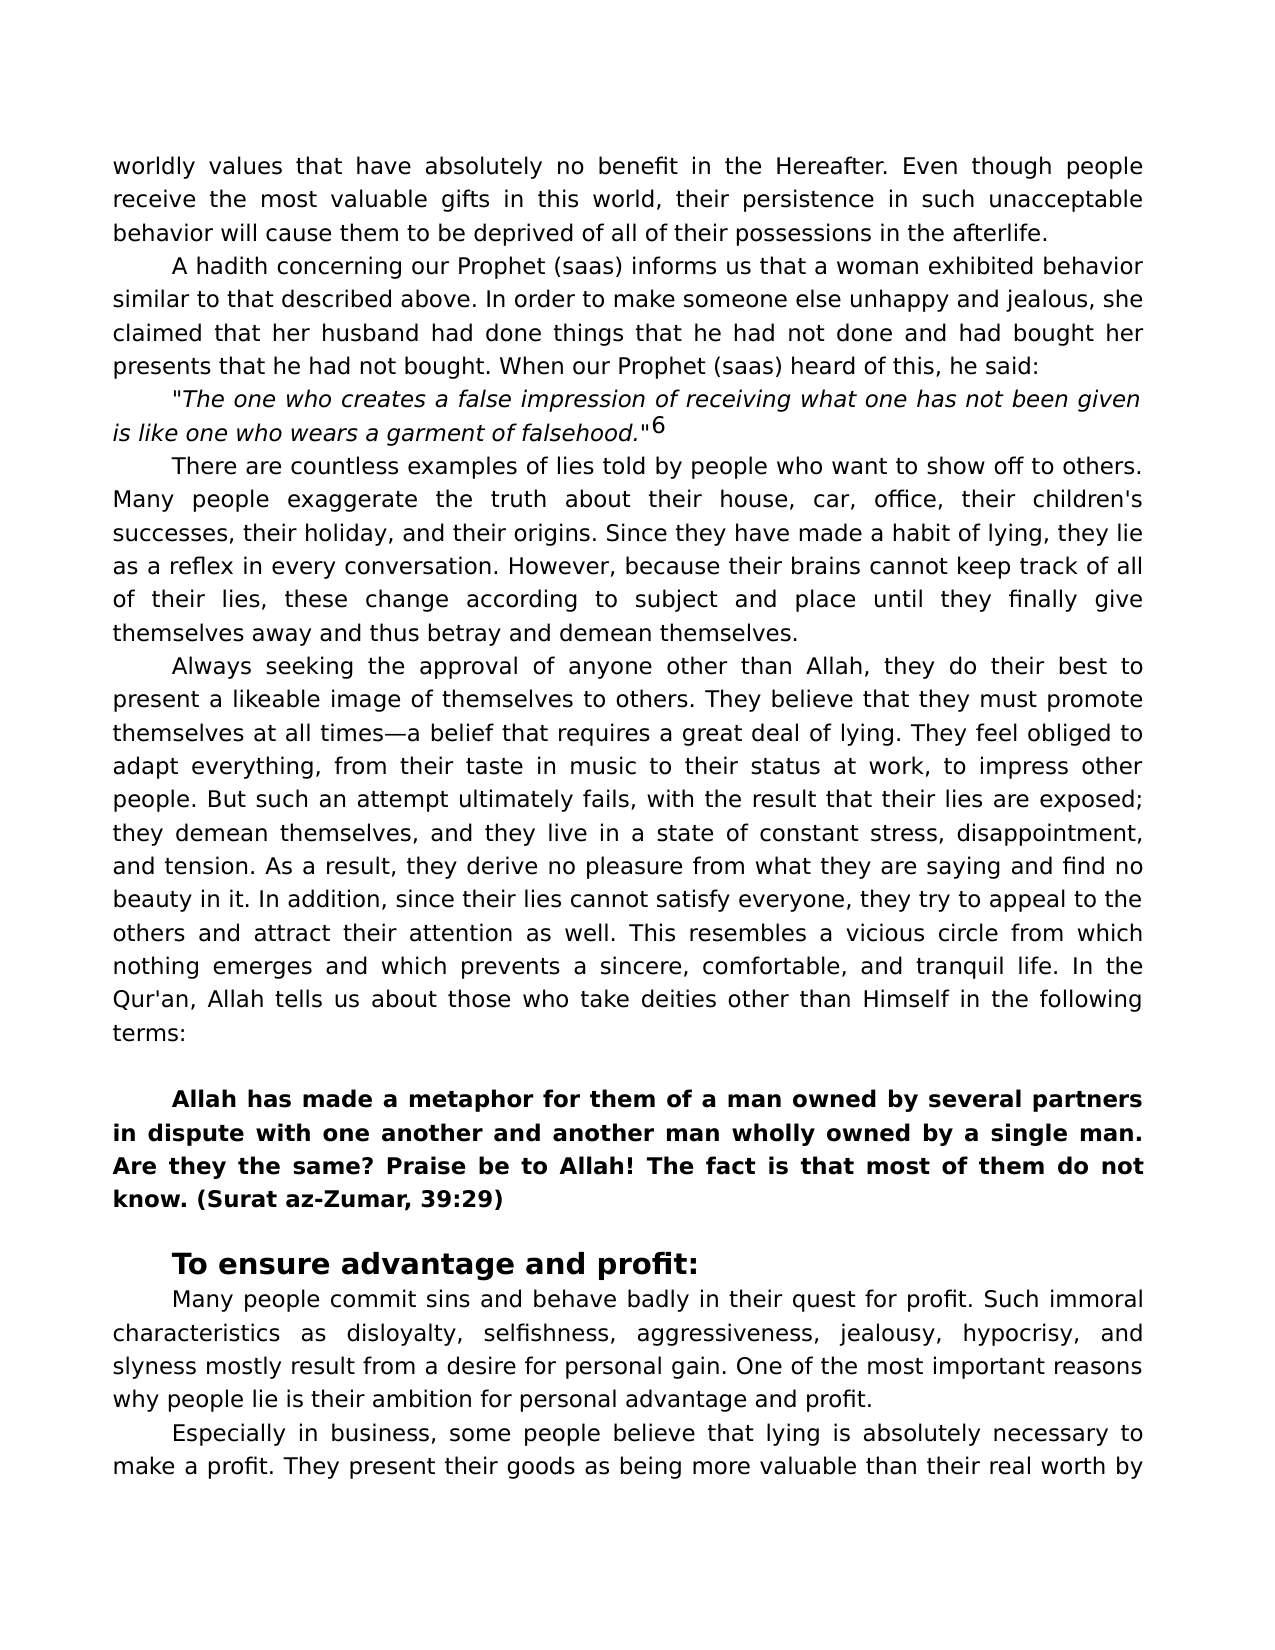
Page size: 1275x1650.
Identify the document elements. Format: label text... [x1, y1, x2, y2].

text "The one who creates a false impression of receiving what one has not been given is like one who wears a garment of falsehood."6 [112, 381, 1145, 448]
text worldly values that have absolutely no benefit in the Hereafter. Even though people receive the most valuable gifts in this world, their persistence in such unacceptable behavior will cause them to be deprived of all of their possessions in the afterlife. [112, 148, 1145, 248]
text Many people commit sins and behave badly in their quest for profit. Such immoral characteristics as disloyalty, selfishness, aggressiveness, jealousy, hypocrisy, and slyness mostly result from a desire for personal gain. One of the most important reasons why people lie is their ambition for personal advantage and profit. [112, 1281, 1145, 1414]
text Always seeking the approval of anyone other than Allah, they do their best to present a likeable image of themselves to others. They believe that they must promote themselves at all times—a belief that requires a great deal of lying. They feel obliged to adapt everything, from their taste in music to their status at work, to impress other people. But such an attempt ultimately fails, with the result that their lies are exposed; they demean themselves, and they live in a state of constant stress, disappointment, and tension. As a result, they derive no pleasure from what they are saying and find no beauty in it. In addition, since their lies cannot satisfy everyone, they try to appeal to the others and attract their attention as well. This resembles a vicious circle from which nothing emerges and which prevents a sincere, comfortable, and tranquil life. In the Qur'an, Allah tells us about those who take deities other than Himself in the following terms: [112, 648, 1145, 1048]
text Especially in business, some people believe that lying is absolutely necessary to make a profit. They present their goods as being more valuable than their real worth by [112, 1414, 1145, 1481]
text A hadith concerning our Prophet (saas) informs us that a woman exhibited behavior similar to that described above. In order to make someone else unhappy and jealous, she claimed that her husband had done things that he had not done and had bought her presents that he had not bought. When our Prophet (saas) heard of this, he said: [112, 248, 1145, 381]
text Allah has made a metaphor for them of a man owned by several partners in dispute with one another and another man wholly owned by a single man. Are they the same? Praise be to Allah! The fact is that most of them do not know. (Surat az-Zumar, 39:29) [112, 1081, 1145, 1214]
text To ensure advantage and profit: [112, 1248, 1145, 1281]
text There are countless examples of lies told by people who want to show off to others. Many people exaggerate the truth about their house, car, office, their children's successes, their holiday, and their origins. Since they have made a habit of lying, they lie as a reflex in every conversation. However, because their brains cannot keep track of all of their lies, these change according to subject and place until they finally give themselves away and thus betray and demean themselves. [112, 448, 1145, 648]
